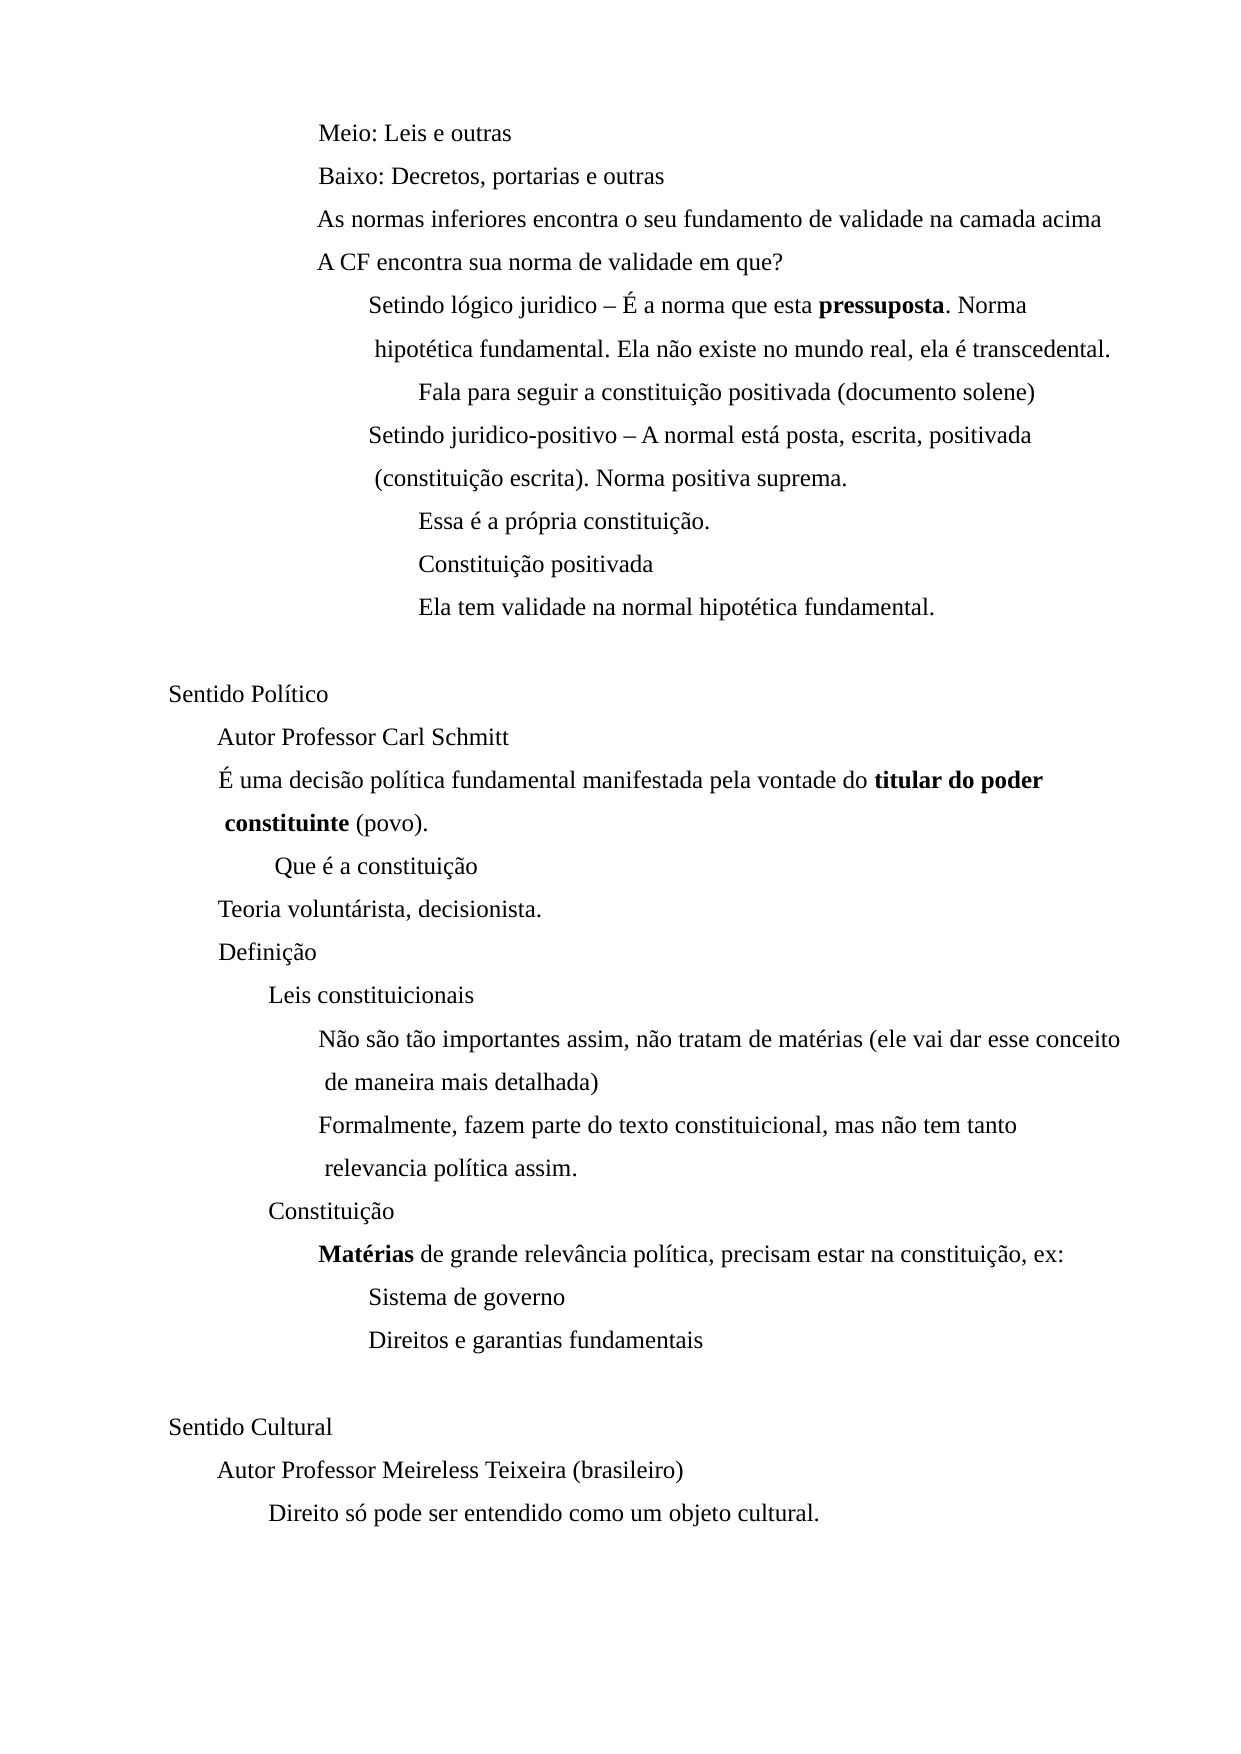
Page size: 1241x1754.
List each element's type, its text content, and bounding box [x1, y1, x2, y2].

text Direito só pode ser entendido como um objeto cultural. [118, 1498, 1122, 1527]
text relevancia política assim. [118, 1153, 1122, 1182]
text As normas inferiores encontra o seu fundamento de validade na camada acima [118, 204, 1122, 233]
text Ela tem validade na normal hipotética fundamental. [118, 592, 1122, 621]
text Sentido Cultural [118, 1412, 1122, 1441]
text Sistema de governo [118, 1282, 1122, 1311]
text Constituição positivada [118, 549, 1122, 578]
text Formalmente, fazem parte do texto constituicional, mas não tem tanto [118, 1110, 1122, 1139]
text Matérias de grande relevância política, precisam estar na constituição, ex: [118, 1239, 1122, 1268]
text Definição [118, 937, 1122, 966]
text Não são tão importantes assim, não tratam de matérias (ele vai dar esse conceito [118, 1024, 1122, 1052]
text Baixo: Decretos, portarias e outras [118, 161, 1122, 190]
text Direitos e garantias fundamentais [118, 1326, 1122, 1354]
text hipotética fundamental. Ela não existe no mundo real, ela é transcedental. [118, 334, 1122, 362]
text Essa é a própria constituição. [118, 506, 1122, 535]
text Setindo juridico-positivo – A normal está posta, escrita, positivada [118, 420, 1122, 449]
text Teoria voluntárista, decisionista. [118, 894, 1122, 923]
text A CF encontra sua norma de validade em que? [118, 247, 1122, 276]
text Meio: Leis e outras [118, 118, 1122, 147]
text (constituição escrita). Norma positiva suprema. [118, 463, 1122, 492]
text de maneira mais detalhada) [118, 1067, 1122, 1096]
text Autor Professor Meireless Teixeira (brasileiro) [118, 1455, 1122, 1484]
text Leis constituicionais [118, 981, 1122, 1009]
text Fala para seguir a constituição positivada (documento solene) [118, 377, 1122, 406]
text constituinte (povo). [118, 808, 1122, 837]
text Sentido Político [118, 679, 1122, 707]
text Que é a constituição [118, 851, 1122, 880]
text Constituição [118, 1196, 1122, 1225]
text É uma decisão política fundamental manifestada pela vontade do titular do poder [118, 765, 1122, 794]
text Setindo lógico juridico – É a norma que esta pressuposta. Norma [118, 291, 1122, 319]
text Autor Professor Carl Schmitt [118, 722, 1122, 751]
